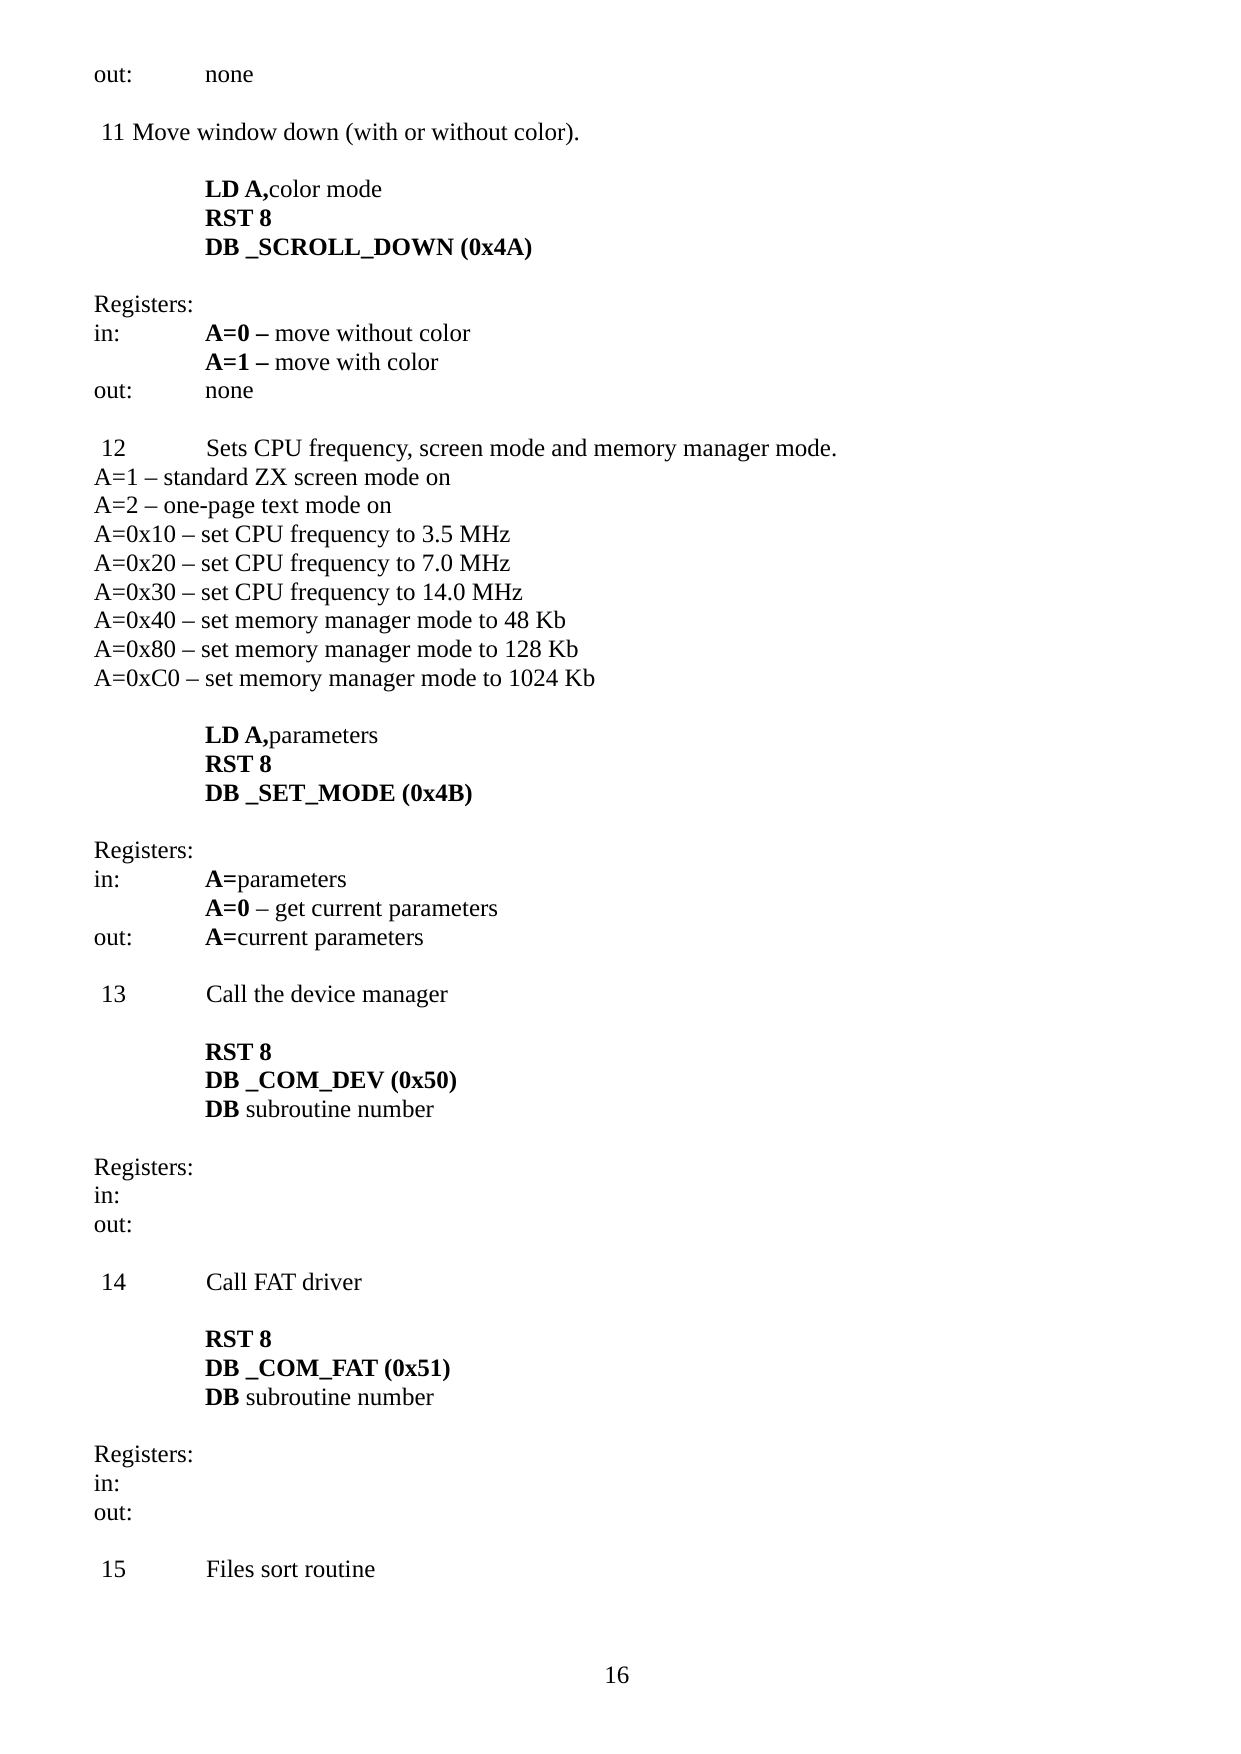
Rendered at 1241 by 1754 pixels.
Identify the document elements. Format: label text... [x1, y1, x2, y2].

text DB _SET_MODE (0x4B) [57, 778, 1176, 807]
text in: A=parameters [57, 864, 1176, 893]
text Registers: [57, 836, 1176, 864]
text DB _COM_FAT (0x51) [57, 1353, 1176, 1382]
text A=0 – get current parameters [57, 893, 1176, 922]
text A=0x40 – set memory manager mode to 48 Kb [57, 606, 1176, 634]
text Registers: [57, 1439, 1176, 1468]
text out: none [57, 59, 1176, 88]
list Move window down (with or without color). [94, 117, 1176, 146]
text Registers: [57, 1152, 1176, 1181]
text out: [57, 1209, 1176, 1238]
list Call FAT driver [94, 1267, 1176, 1296]
text DB subroutine number [57, 1094, 1176, 1123]
text Registers: [57, 289, 1176, 318]
text A=1 – move with color [57, 347, 1176, 376]
text DB _COM_DEV (0x50) [57, 1066, 1176, 1094]
text A=1 – standard ZX screen mode on [57, 462, 1176, 491]
text RST 8 [57, 203, 1176, 232]
text A=0x10 – set CPU frequency to 3.5 MHz [57, 519, 1176, 548]
text RST 8 [57, 749, 1176, 778]
list Call the device manager [94, 979, 1176, 1008]
text out: none [57, 376, 1176, 404]
text A=0x20 – set CPU frequency to 7.0 MHz [57, 548, 1176, 577]
text A=0x30 – set CPU frequency to 14.0 MHz [57, 577, 1176, 606]
text A=0xC0 – set memory manager mode to 1024 Kb [57, 663, 1176, 692]
text out: A=current parameters [57, 922, 1176, 951]
text A=2 – one-page text mode on [57, 491, 1176, 519]
list Files sort routine [94, 1554, 1176, 1583]
text DB _SCROLL_DOWN (0x4A) [57, 232, 1176, 261]
text out: [57, 1497, 1176, 1526]
text in: [57, 1468, 1176, 1497]
text RST 8 [57, 1037, 1176, 1066]
list Sets CPU frequency, screen mode and memory manager mode. [94, 433, 1176, 462]
text DB subroutine number [57, 1382, 1176, 1411]
text LD A,color mode [57, 174, 1176, 203]
text in: [57, 1181, 1176, 1209]
text LD A,parameters [57, 721, 1176, 749]
text A=0x80 – set memory manager mode to 128 Kb [57, 634, 1176, 663]
text RST 8 [57, 1324, 1176, 1353]
text in: A=0 – move without color [57, 318, 1176, 347]
